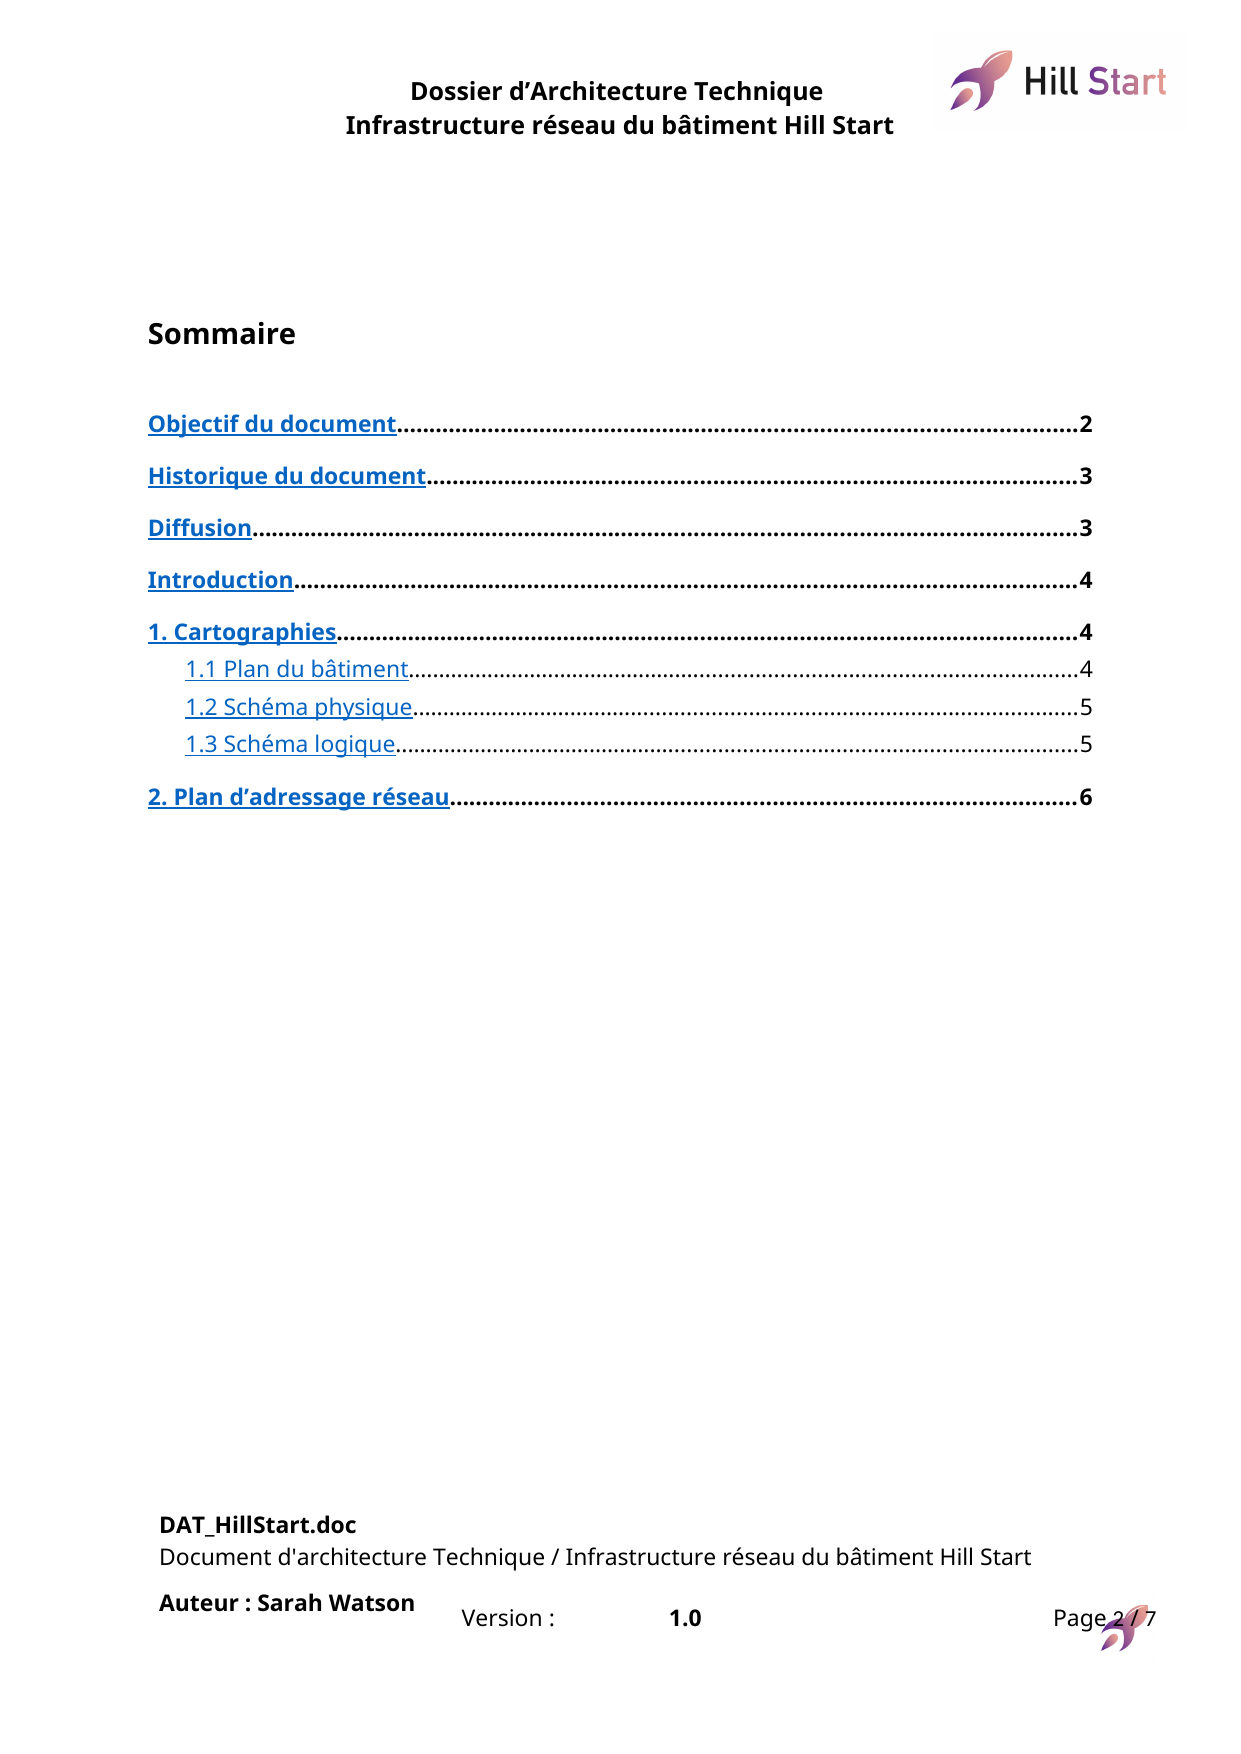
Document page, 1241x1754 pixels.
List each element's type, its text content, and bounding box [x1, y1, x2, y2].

text 1.1 Plan du bâtiment 4 [185, 653, 1093, 685]
text Objectif du document 2 [148, 408, 1093, 439]
text Diffusion 3 [148, 512, 1093, 543]
text Introduction 4 [148, 564, 1093, 595]
text Sommaire [148, 313, 1093, 353]
text 2. Plan d’adressage réseau 6 [148, 781, 1093, 812]
text 1.3 Schéma logique 5 [185, 728, 1093, 760]
text 1.2 Schéma physique 5 [185, 691, 1093, 722]
text Historique du document 3 [148, 460, 1093, 491]
text 1. Cartographies 4 [148, 616, 1093, 647]
